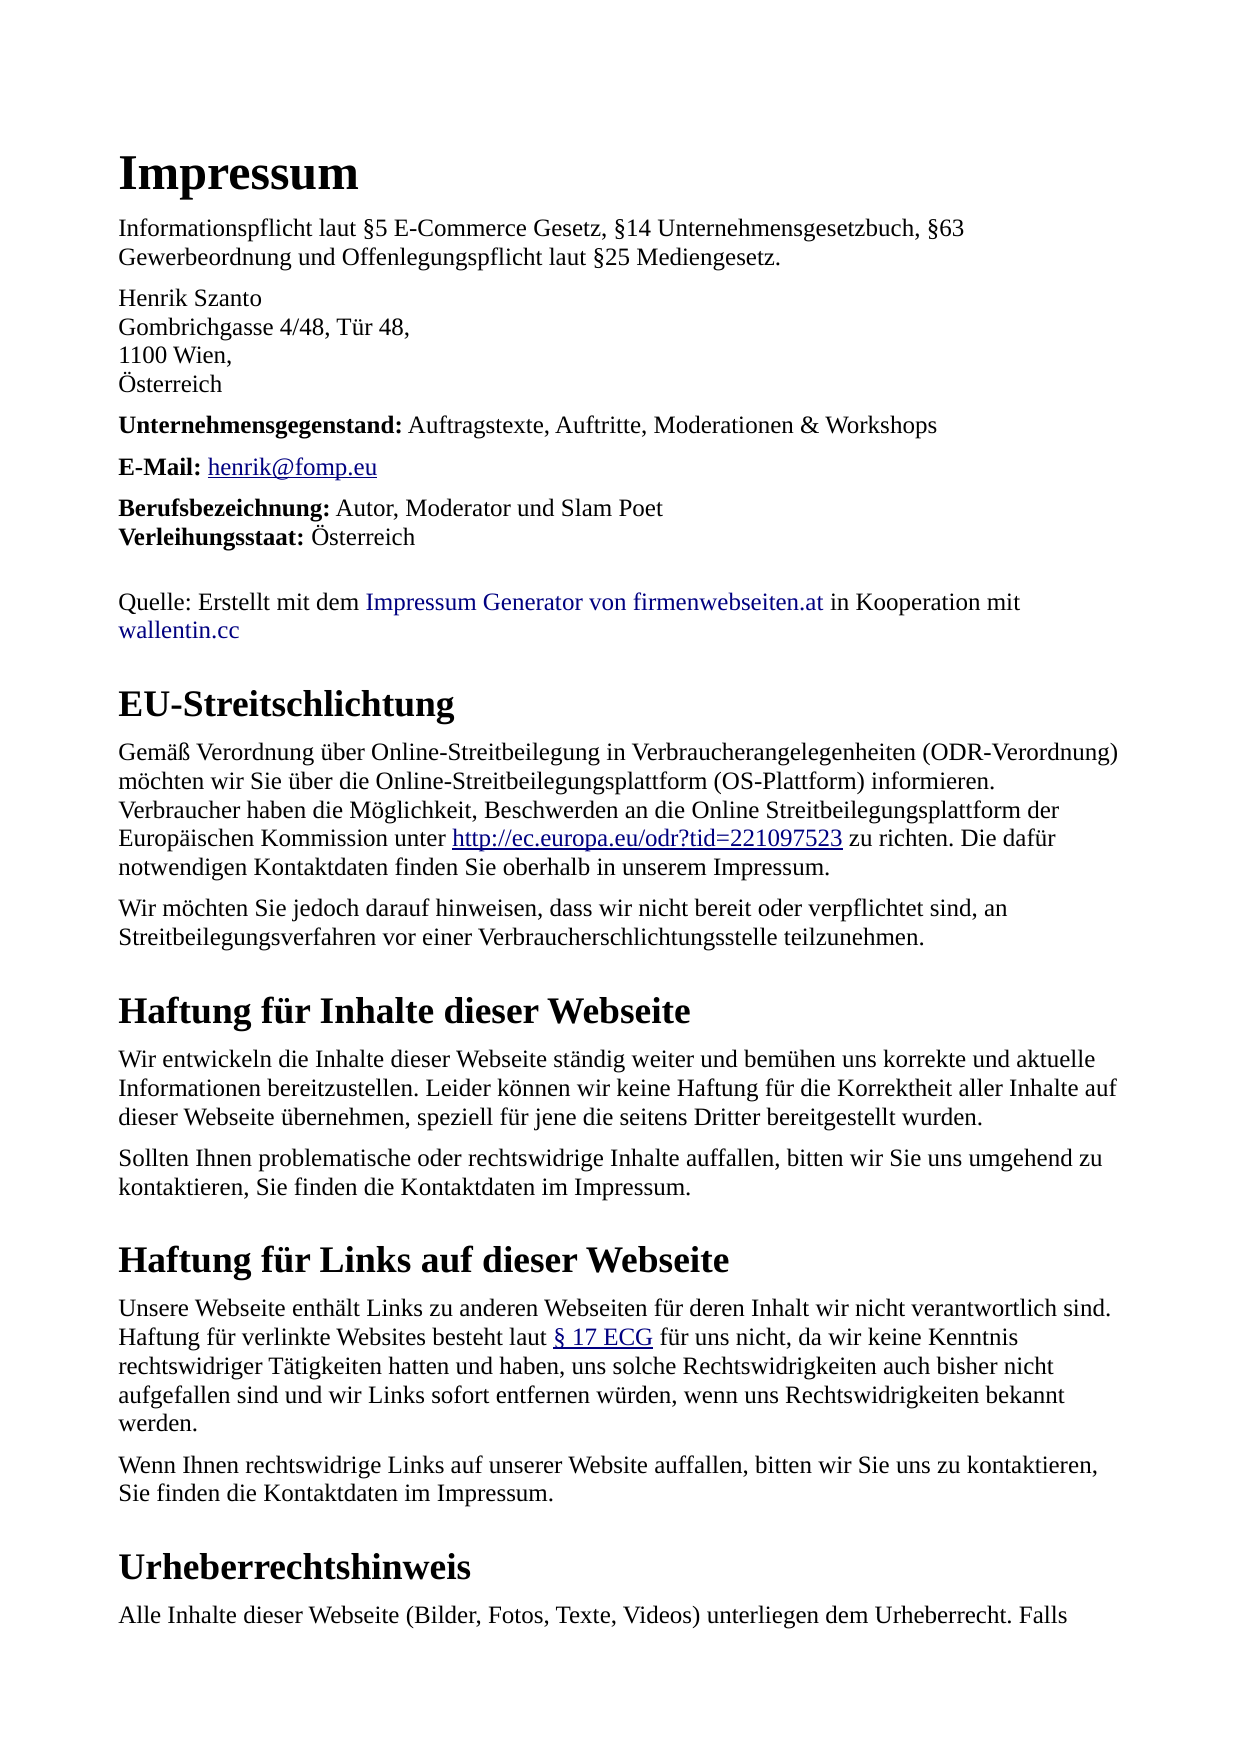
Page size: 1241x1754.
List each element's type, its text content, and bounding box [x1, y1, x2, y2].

text Unsere Webseite enthält Links zu anderen Webseiten für deren Inhalt wir nicht verantwortlich sind. Haftung für verlinkte Websites besteht laut § 17 ECG für uns nicht, da wir keine Kenntnis rechtswidriger Tätigkeiten hatten und haben, uns solche Rechtswidrigkeiten auch bisher nicht aufgefallen sind und wir Links sofort entfernen würden, wenn uns Rechtswidrigkeiten bekannt werden. [118, 1293, 1122, 1437]
subtitle Haftung für Links auf dieser Webseite [118, 1238, 1122, 1281]
text Informationspflicht laut §5 E-Commerce Gesetz, §14 Unternehmensgesetzbuch, §63 Gewerbeordnung und Offenlegungspflicht laut §25 Mediengesetz. [118, 213, 1122, 271]
text Alle Inhalte dieser Webseite (Bilder, Fotos, Texte, Videos) unterliegen dem Urheberrecht. Falls [118, 1600, 1122, 1629]
subtitle Urheberrechtshinweis [118, 1545, 1122, 1588]
text Wir entwickeln die Inhalte dieser Webseite ständig weiter und bemühen uns korrekte und aktuelle Informationen bereitzustellen. Leider können wir keine Haftung für die Korrektheit aller Inhalte auf dieser Webseite übernehmen, speziell für jene die seitens Dritter bereitgestellt wurden. [118, 1044, 1122, 1130]
text Berufsbezeichnung: Autor, Moderator und Slam Poet Verleihungsstaat: Österreich [118, 493, 1122, 551]
text E-Mail: henrik@fomp.eu [118, 452, 1122, 481]
text Wir möchten Sie jedoch darauf hinweisen, dass wir nicht bereit oder verpflichtet sind, an Streitbeilegungsverfahren vor einer Verbraucherschlichtungsstelle teilzunehmen. [118, 893, 1122, 951]
text Quelle: Erstellt mit dem Impressum Generator von firmenwebseiten.at in Kooperation mit wallentin.cc [118, 587, 1122, 644]
text Henrik Szanto Gombrichgasse 4/48, Tür 48, 1100 Wien, Österreich [118, 283, 1122, 398]
text Sollten Ihnen problematische oder rechtswidrige Inhalte auffallen, bitten wir Sie uns umgehend zu kontaktieren, Sie finden die Kontaktdaten im Impressum. [118, 1143, 1122, 1200]
subtitle Impressum [118, 143, 1122, 201]
text Wenn Ihnen rechtswidrige Links auf unserer Website auffallen, bitten wir Sie uns zu kontaktieren, Sie finden die Kontaktdaten im Impressum. [118, 1450, 1122, 1507]
text Unternehmensgegenstand: Auftragstexte, Auftritte, Moderationen & Workshops [118, 411, 1122, 439]
subtitle EU-Streitschlichtung [118, 682, 1122, 725]
subtitle Haftung für Inhalte dieser Webseite [118, 988, 1122, 1032]
text Gemäß Verordnung über Online-Streitbeilegung in Verbraucherangelegenheiten (ODR-Verordnung) möchten wir Sie über die Online-Streitbeilegungsplattform (OS-Plattform) informieren. Verbraucher haben die Möglichkeit, Beschwerden an die Online Streitbeilegungsplattform der Europäischen Kommission unter http://ec.europa.eu/odr?tid=221097523 zu richten. Die dafür notwendigen Kontaktdaten finden Sie oberhalb in unserem Impressum. [118, 737, 1122, 881]
